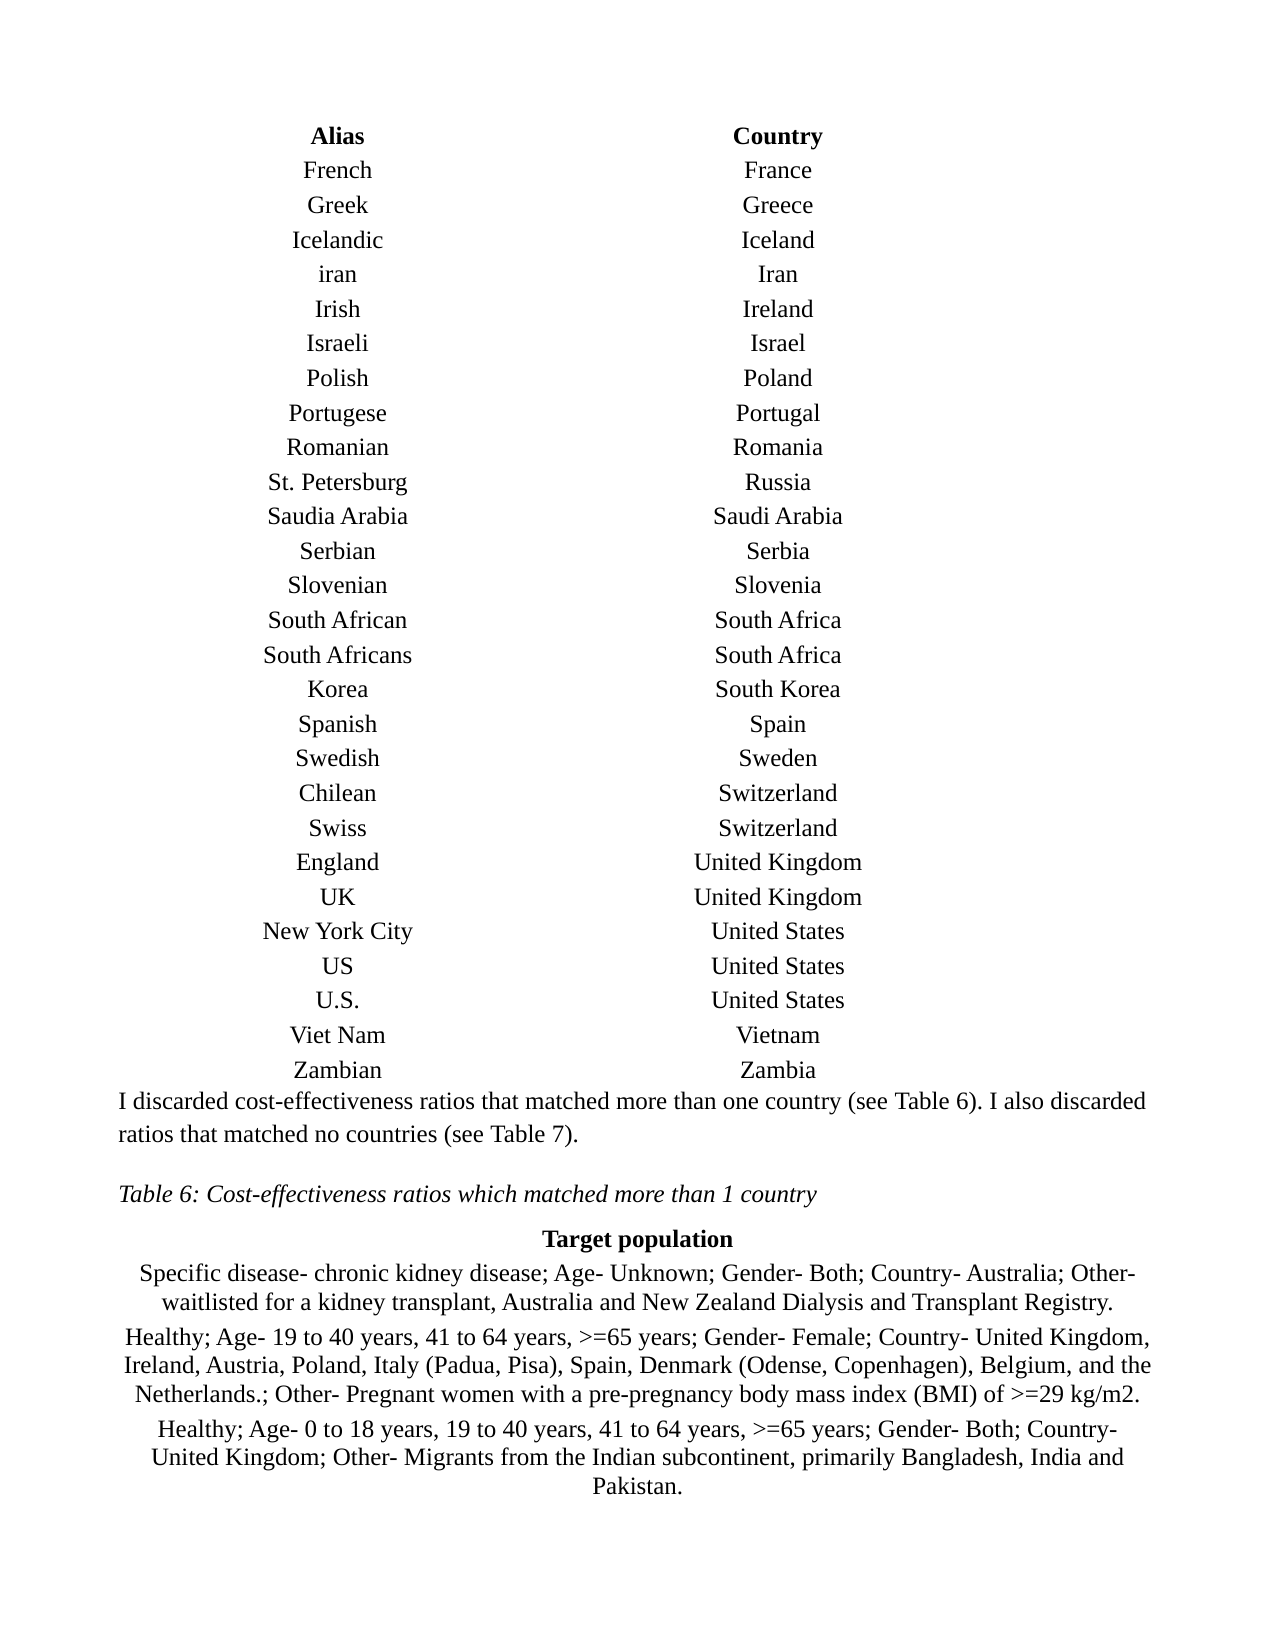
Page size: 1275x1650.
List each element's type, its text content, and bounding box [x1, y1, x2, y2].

text Table 6: Cost-effectiveness ratios which matched more than 1 country [118, 1179, 1157, 1208]
table_cell Icelandic [118, 222, 557, 256]
table_cell Vietnam [557, 1017, 999, 1052]
table_cell United States [557, 948, 999, 983]
table_cell Serbia [557, 533, 999, 568]
text I discarded cost-effectiveness ratios that matched more than one country (see Table 6). I also discarded ratios that matched no countries (see Table 7). [118, 1086, 1157, 1148]
table_cell Viet Nam [118, 1017, 557, 1052]
table_cell New York City [118, 914, 557, 948]
table_cell South African [118, 602, 557, 637]
table_cell Romanian [118, 429, 557, 464]
table_cell Zambia [557, 1052, 999, 1086]
table_cell Swiss [118, 810, 557, 844]
table_cell Romania [557, 429, 999, 464]
table_cell England [118, 844, 557, 879]
table_cell U.S. [118, 983, 557, 1017]
table_cell US [118, 948, 557, 983]
table_cell United States [557, 983, 999, 1017]
table_header Alias [118, 118, 557, 153]
table_cell Healthy; Age- 19 to 40 years, 41 to 64 years, >=65 years; Gender- Female; Country- United Kingdom, Ireland, Austria, Poland, Italy (Padua, Pisa), Spain, Denmark (Odense, Copenhagen), Belgium, and the Netherlands.; Other- Pregnant women with a pre-pregnancy body mass index (BMI) of >=29 kg/m2. [118, 1319, 1157, 1411]
table_cell France [557, 153, 999, 187]
table_cell Iceland [557, 222, 999, 256]
table_cell Iran [557, 256, 999, 291]
table_cell South Africa [557, 637, 999, 671]
table_cell UK [118, 879, 557, 913]
table_cell Irish [118, 291, 557, 326]
table_header Target population [118, 1221, 1157, 1255]
table_cell Greek [118, 187, 557, 222]
table_cell South Korea [557, 671, 999, 706]
table_cell Sweden [557, 741, 999, 775]
table_cell Saudi Arabia [557, 499, 999, 533]
table_cell Switzerland [557, 775, 999, 810]
table_cell Chilean [118, 775, 557, 810]
table_cell Portugal [557, 395, 999, 429]
table_cell St. Petersburg [118, 464, 557, 498]
table_cell iran [118, 256, 557, 291]
table_cell Poland [557, 360, 999, 395]
table_cell Specific disease- chronic kidney disease; Age- Unknown; Gender- Both; Country- Australia; Other- waitlisted for a kidney transplant, Australia and New Zealand Dialysis and Transplant Registry. [118, 1255, 1157, 1319]
table_header Country [557, 118, 999, 153]
table_cell Slovenian [118, 568, 557, 602]
table_cell Portugese [118, 395, 557, 429]
table_cell United Kingdom [557, 844, 999, 879]
table_cell Swedish [118, 741, 557, 775]
table_cell United States [557, 914, 999, 948]
table_cell Slovenia [557, 568, 999, 602]
table_cell French [118, 153, 557, 187]
table_cell South Africans [118, 637, 557, 671]
table_cell Israeli [118, 326, 557, 360]
table_cell Saudia Arabia [118, 499, 557, 533]
table_cell Spain [557, 706, 999, 741]
table_cell South Africa [557, 602, 999, 637]
table_cell United Kingdom [557, 879, 999, 913]
table_cell Spanish [118, 706, 557, 741]
table_cell Ireland [557, 291, 999, 326]
table_cell Korea [118, 671, 557, 706]
table_cell Switzerland [557, 810, 999, 844]
table_cell Israel [557, 326, 999, 360]
table_cell Polish [118, 360, 557, 395]
table_cell Zambian [118, 1052, 557, 1086]
table_cell Greece [557, 187, 999, 222]
table_cell Serbian [118, 533, 557, 568]
table_cell Russia [557, 464, 999, 498]
table_cell Healthy; Age- 0 to 18 years, 19 to 40 years, 41 to 64 years, >=65 years; Gender- Both; Country- United Kingdom; Other- Migrants from the Indian subcontinent, primarily Bangladesh, India and Pakistan. [118, 1411, 1157, 1503]
